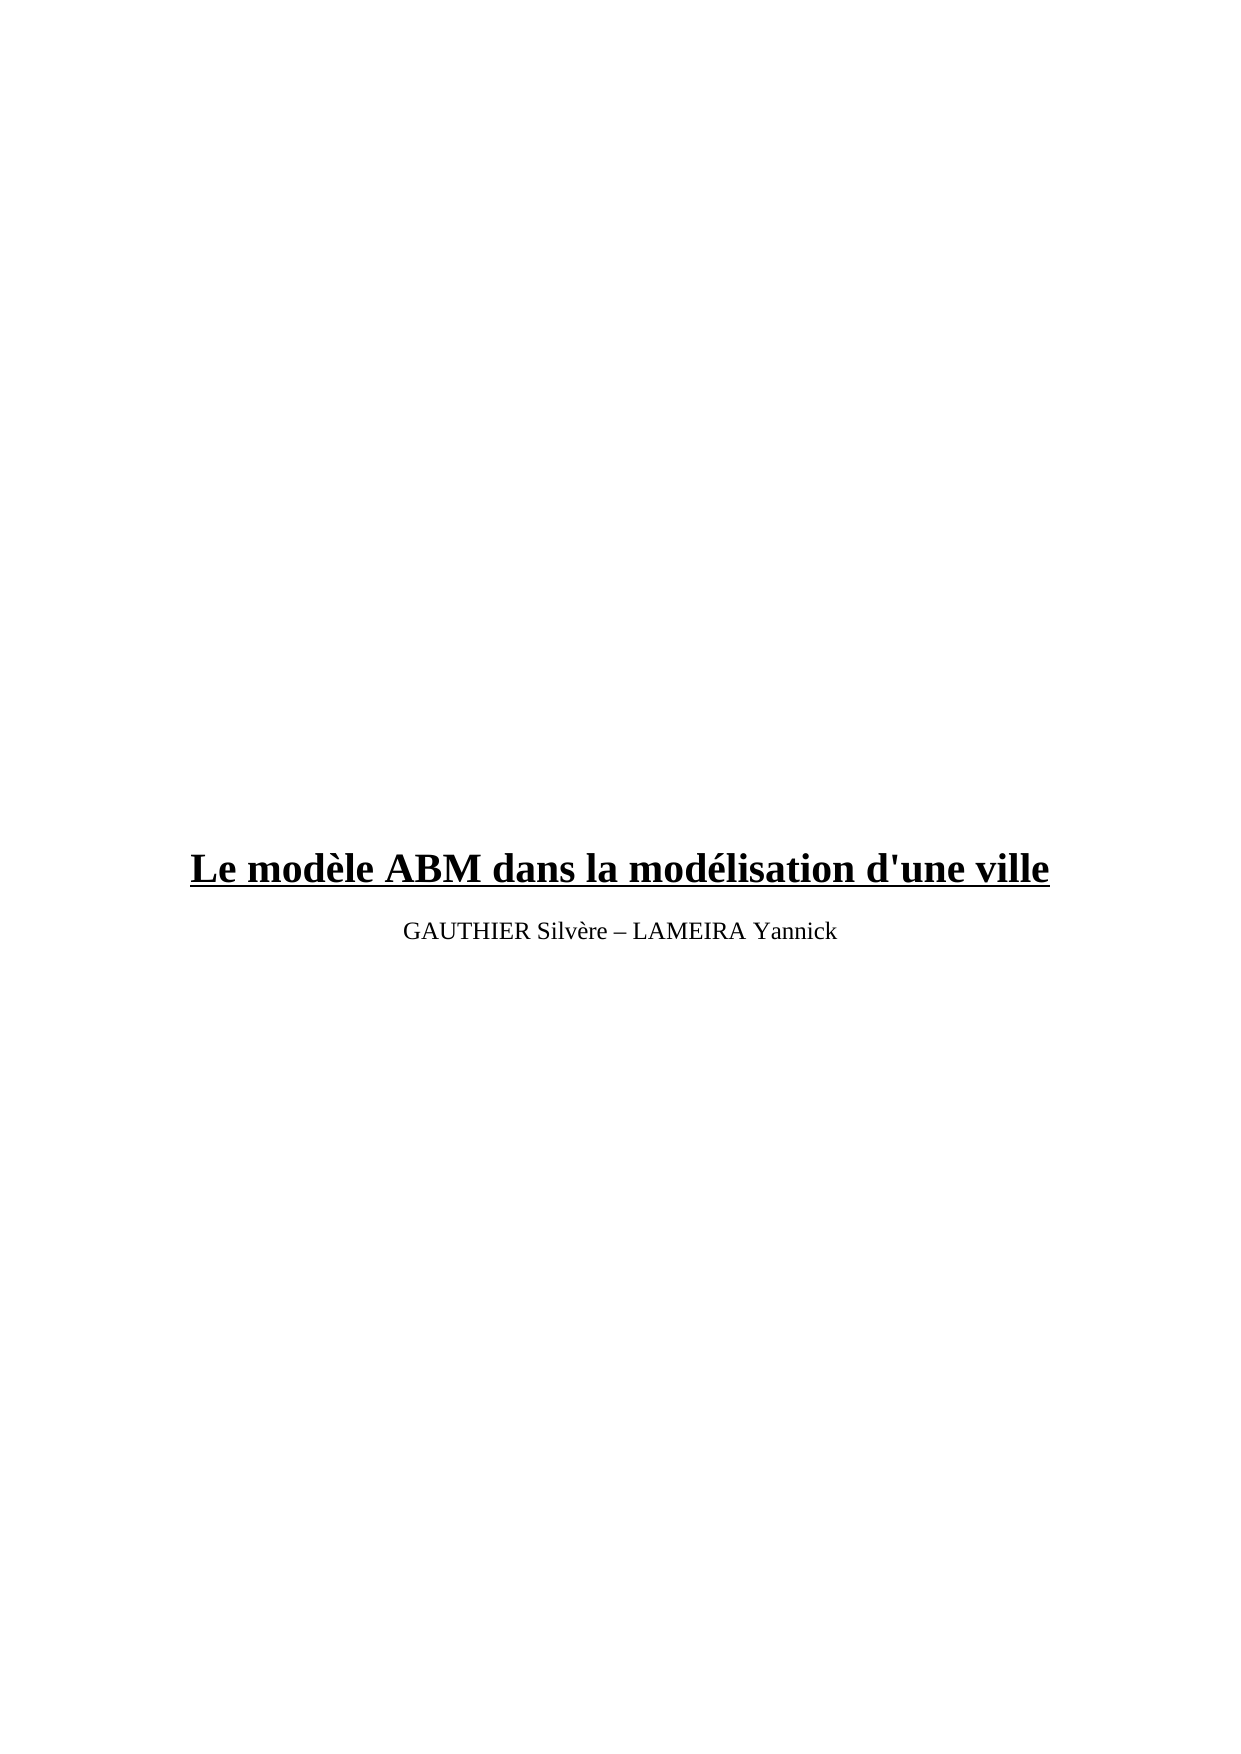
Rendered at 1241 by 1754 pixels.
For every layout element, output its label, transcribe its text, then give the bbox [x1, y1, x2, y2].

text GAUTHIER Silvère – LAMEIRA Yannick [118, 916, 1122, 944]
text Le modèle ABM dans la modélisation d'une ville [118, 844, 1122, 892]
